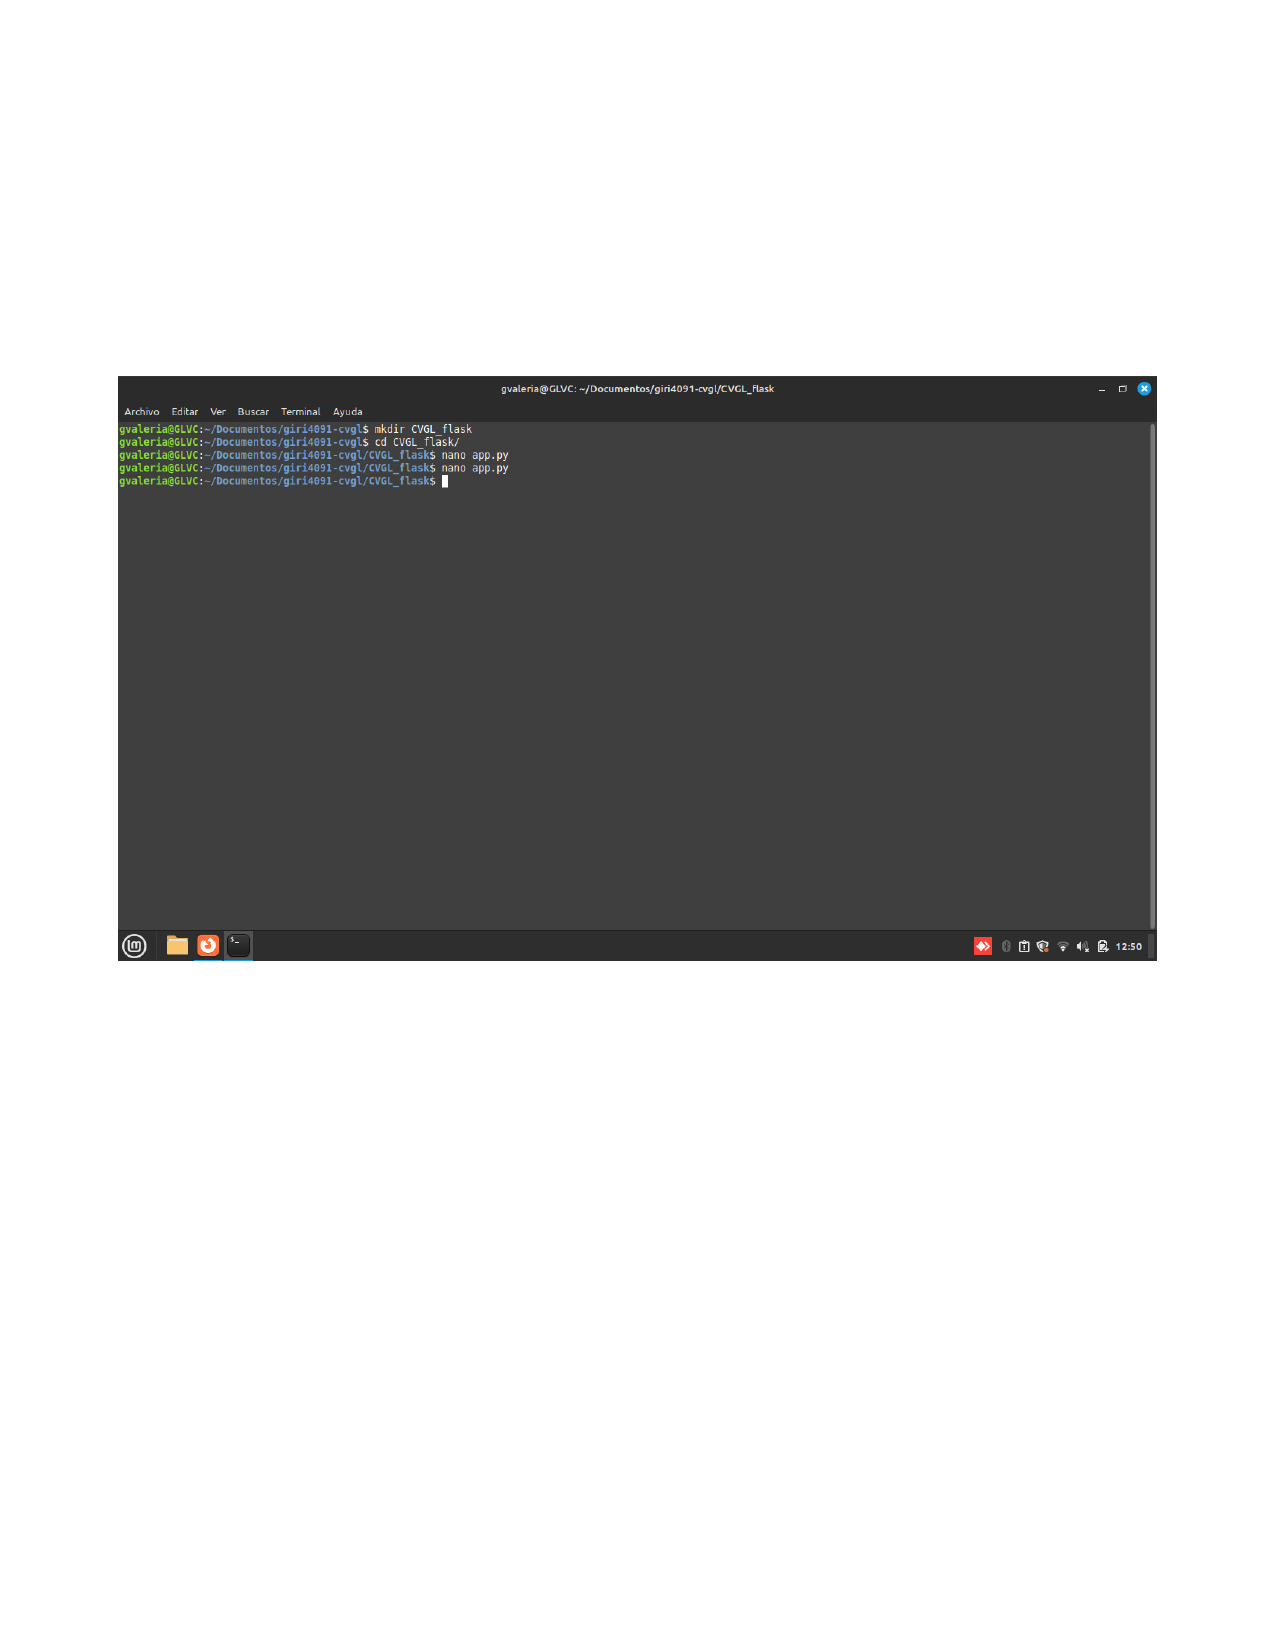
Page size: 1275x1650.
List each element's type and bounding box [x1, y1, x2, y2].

picture [118, 376, 1157, 961]
